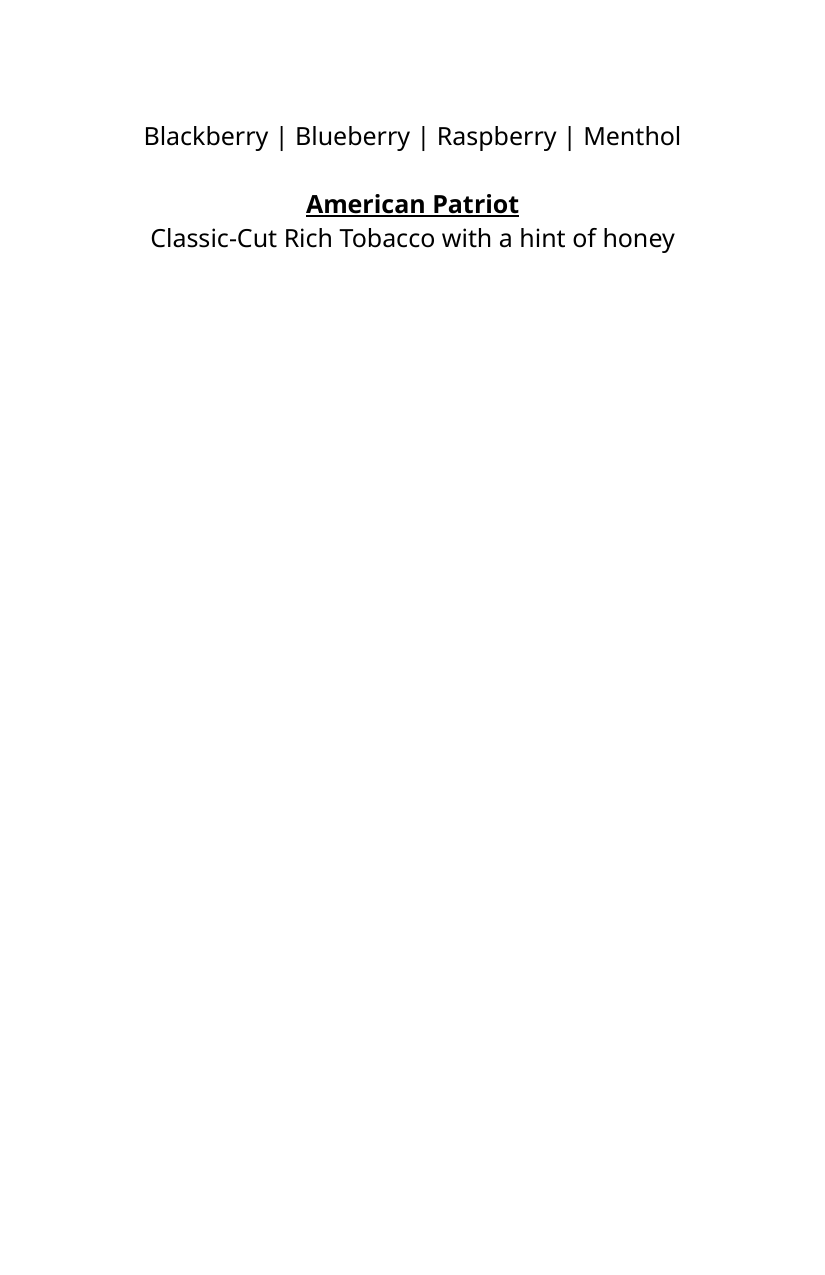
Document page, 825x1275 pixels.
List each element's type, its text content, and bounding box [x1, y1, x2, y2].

text Classic-Cut Rich Tobacco with a hint of honey [118, 220, 707, 254]
text American Patriot [118, 186, 707, 220]
text Blackberry | Blueberry | Raspberry | Menthol [118, 118, 707, 152]
